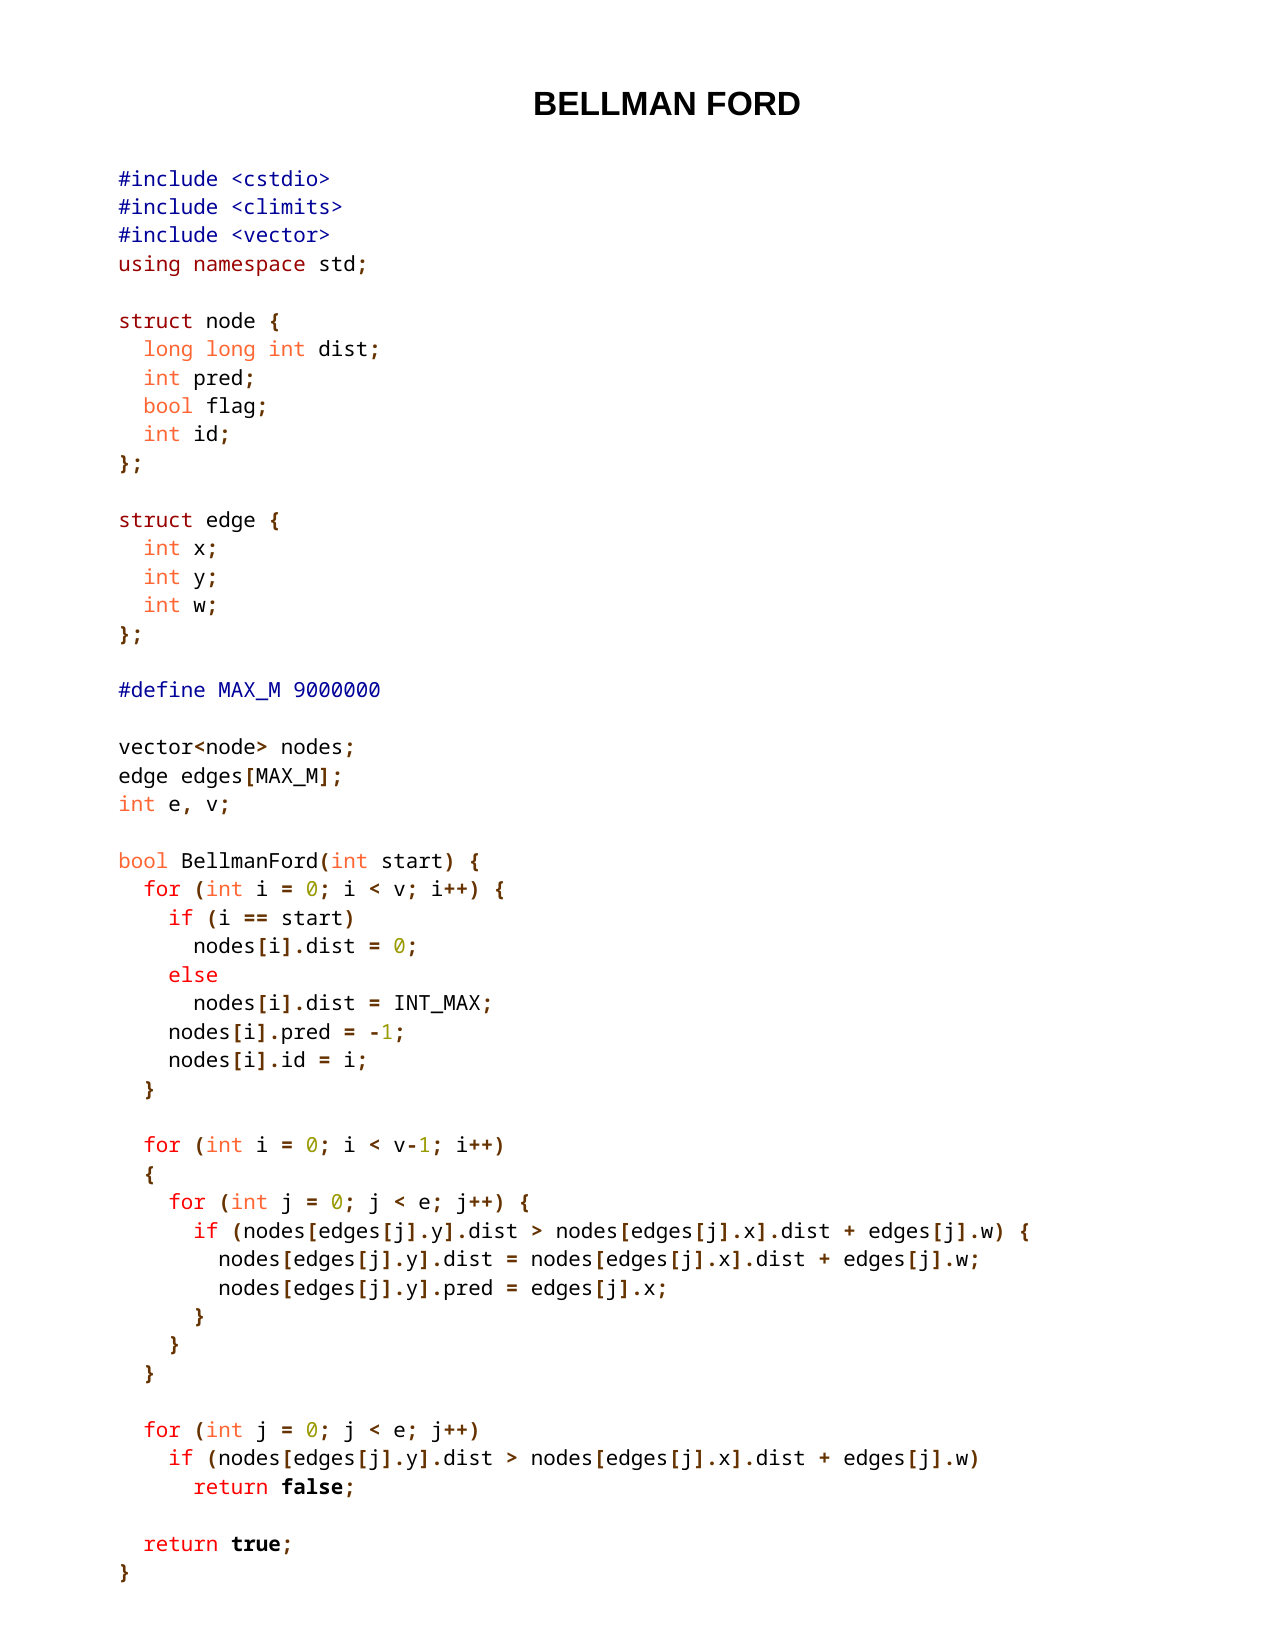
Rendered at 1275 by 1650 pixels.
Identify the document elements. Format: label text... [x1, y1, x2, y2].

text else [118, 960, 1216, 988]
text }; [118, 448, 1216, 476]
text edge edges[MAX_M]; [118, 761, 1216, 789]
text nodes[i].dist = 0; [118, 931, 1216, 960]
text long long int dist; [118, 334, 1216, 363]
text bool BellmanFord(int start) { [118, 846, 1216, 874]
text nodes[i].id = i; [118, 1045, 1216, 1074]
text for (int i = 0; i < v; i++) { [118, 874, 1216, 903]
text #define MAX_M 9000000 [118, 676, 1216, 704]
text #include <cstdio> [118, 164, 1216, 192]
text int x; [118, 533, 1216, 562]
text nodes[edges[j].y].pred = edges[j].x; [118, 1273, 1216, 1301]
text } [118, 1358, 1216, 1386]
text #include <climits> [118, 192, 1216, 221]
text return true; [118, 1529, 1216, 1557]
text vector<node> nodes; [118, 732, 1216, 761]
text using namespace std; [118, 249, 1216, 277]
text } [118, 1557, 1216, 1586]
text } [118, 1074, 1216, 1102]
text }; [118, 619, 1216, 647]
text #include <vector> [118, 221, 1216, 249]
text for (int i = 0; i < v-1; i++) [118, 1131, 1216, 1159]
text if (nodes[edges[j].y].dist > nodes[edges[j].x].dist + edges[j].w) { [118, 1216, 1216, 1244]
text nodes[edges[j].y].dist = nodes[edges[j].x].dist + edges[j].w; [118, 1244, 1216, 1273]
text nodes[i].pred = -1; [118, 1017, 1216, 1045]
text { [118, 1159, 1216, 1187]
text return false; [118, 1472, 1216, 1500]
text int y; [118, 562, 1216, 590]
text bool flag; [118, 391, 1216, 419]
text if (nodes[edges[j].y].dist > nodes[edges[j].x].dist + edges[j].w) [118, 1443, 1216, 1472]
text struct edge { [118, 505, 1216, 533]
text nodes[i].dist = INT_MAX; [118, 988, 1216, 1017]
text } [118, 1329, 1216, 1358]
text for (int j = 0; j < e; j++) { [118, 1187, 1216, 1216]
text int w; [118, 590, 1216, 619]
text struct node { [118, 306, 1216, 334]
text if (i == start) [118, 903, 1216, 931]
subtitle BELLMAN FORD [118, 84, 1216, 123]
text int id; [118, 419, 1216, 448]
text int pred; [118, 363, 1216, 391]
text int e, v; [118, 789, 1216, 818]
text for (int j = 0; j < e; j++) [118, 1415, 1216, 1443]
text } [118, 1301, 1216, 1329]
